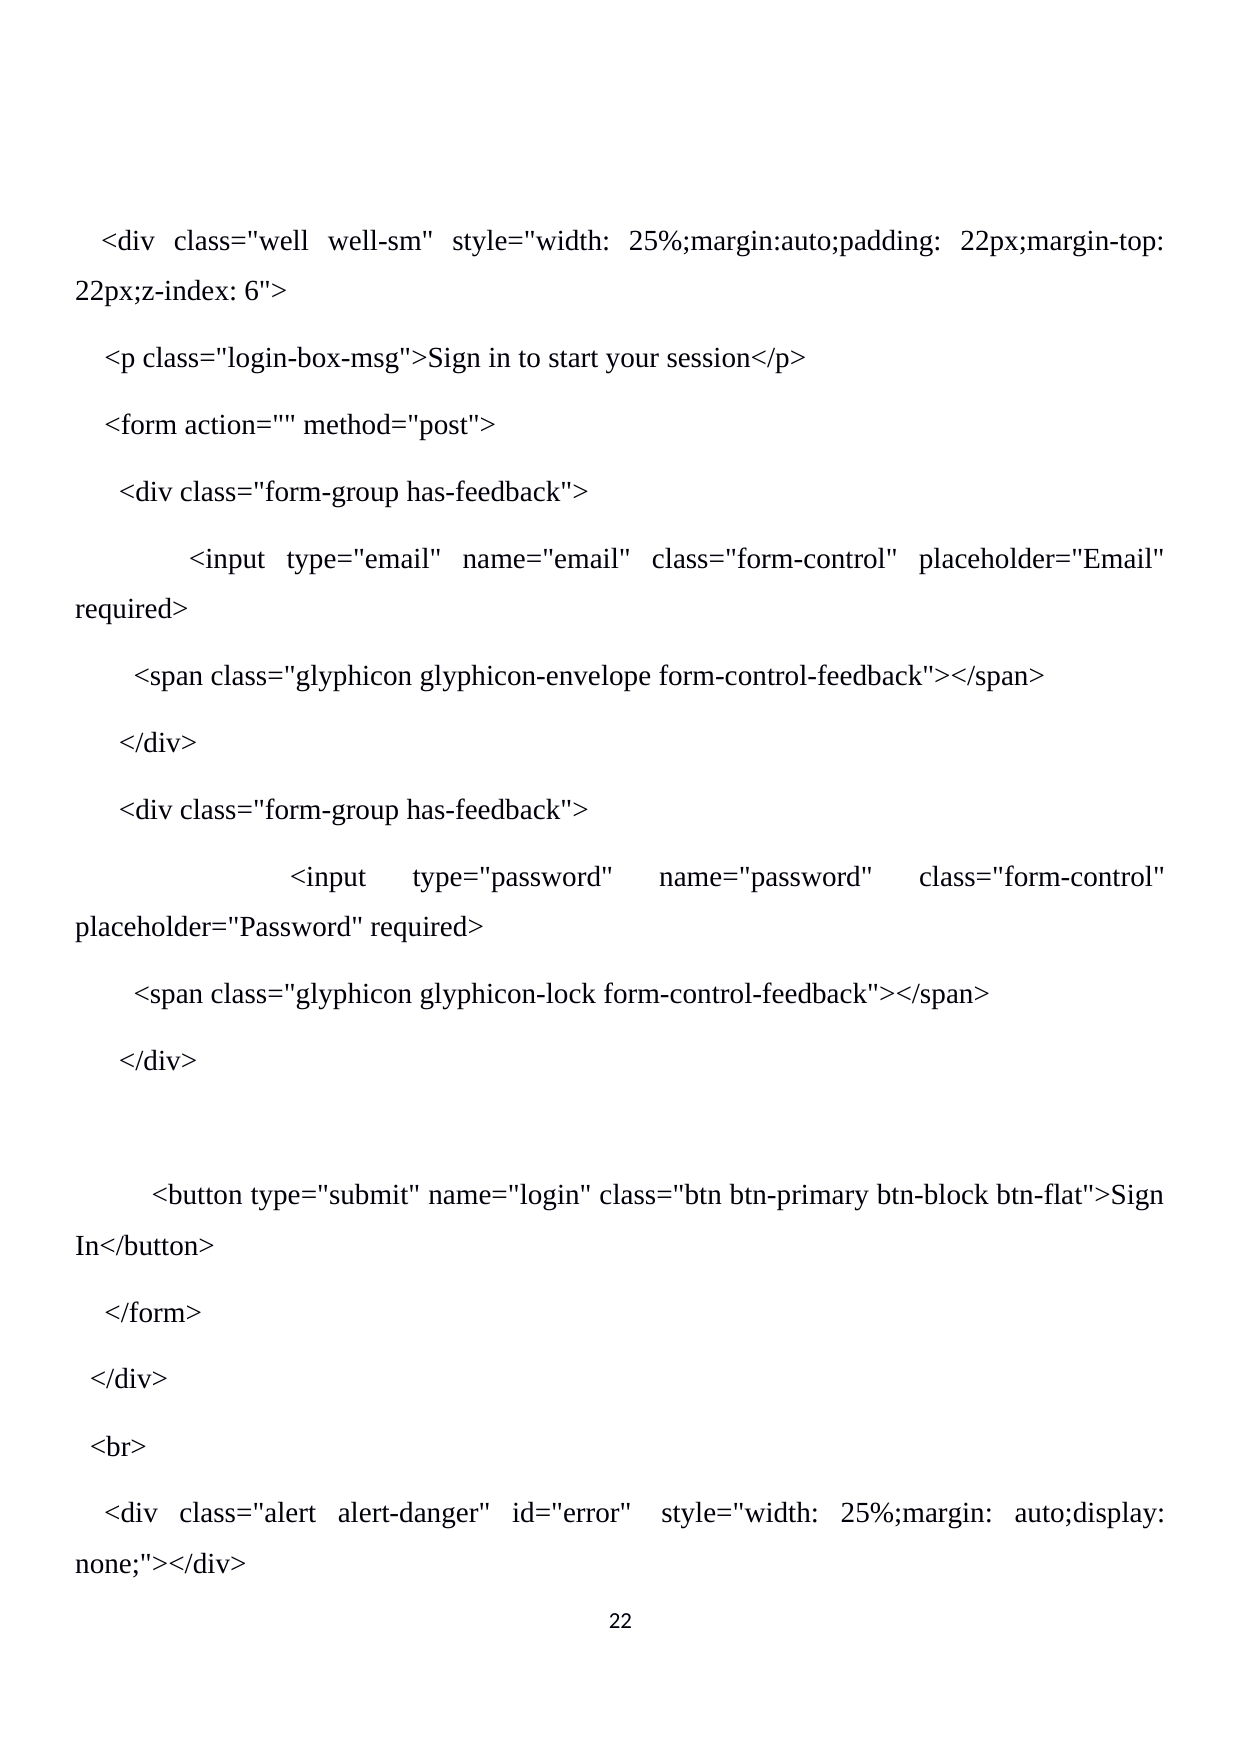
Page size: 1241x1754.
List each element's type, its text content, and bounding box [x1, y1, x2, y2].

text <div class="well well-sm" style="width: 25%;margin:auto;padding: 22px;margin-top: 22px;z-index: 6"> [75, 223, 1165, 307]
text <div class="form-group has-feedback"> [75, 792, 1165, 826]
text <div class="alert alert-danger" id="error" style="width: 25%;margin: auto;display: none;"></div> [75, 1496, 1165, 1579]
text <span class="glyphicon glyphicon-envelope form-control-feedback"></span> [75, 658, 1165, 692]
text <input type="email" name="email" class="form-control" placeholder="Email" required> [75, 541, 1165, 625]
text <input type="password" name="password" class="form-control" placeholder="Password" required> [75, 859, 1165, 943]
text <p class="login-box-msg">Sign in to start your session</p> [75, 340, 1165, 373]
text </div> [75, 1043, 1165, 1077]
text <button type="submit" name="login" class="btn btn-primary btn-block btn-flat">Sign In</button> [75, 1177, 1165, 1261]
text <span class="glyphicon glyphicon-lock form-control-feedback"></span> [75, 976, 1165, 1010]
text </form> [75, 1295, 1165, 1328]
text </div> [75, 725, 1165, 759]
text <br> [75, 1429, 1165, 1462]
text <div class="form-group has-feedback"> [75, 474, 1165, 507]
text </div> [75, 1362, 1165, 1395]
text <form action="" method="post"> [75, 407, 1165, 441]
